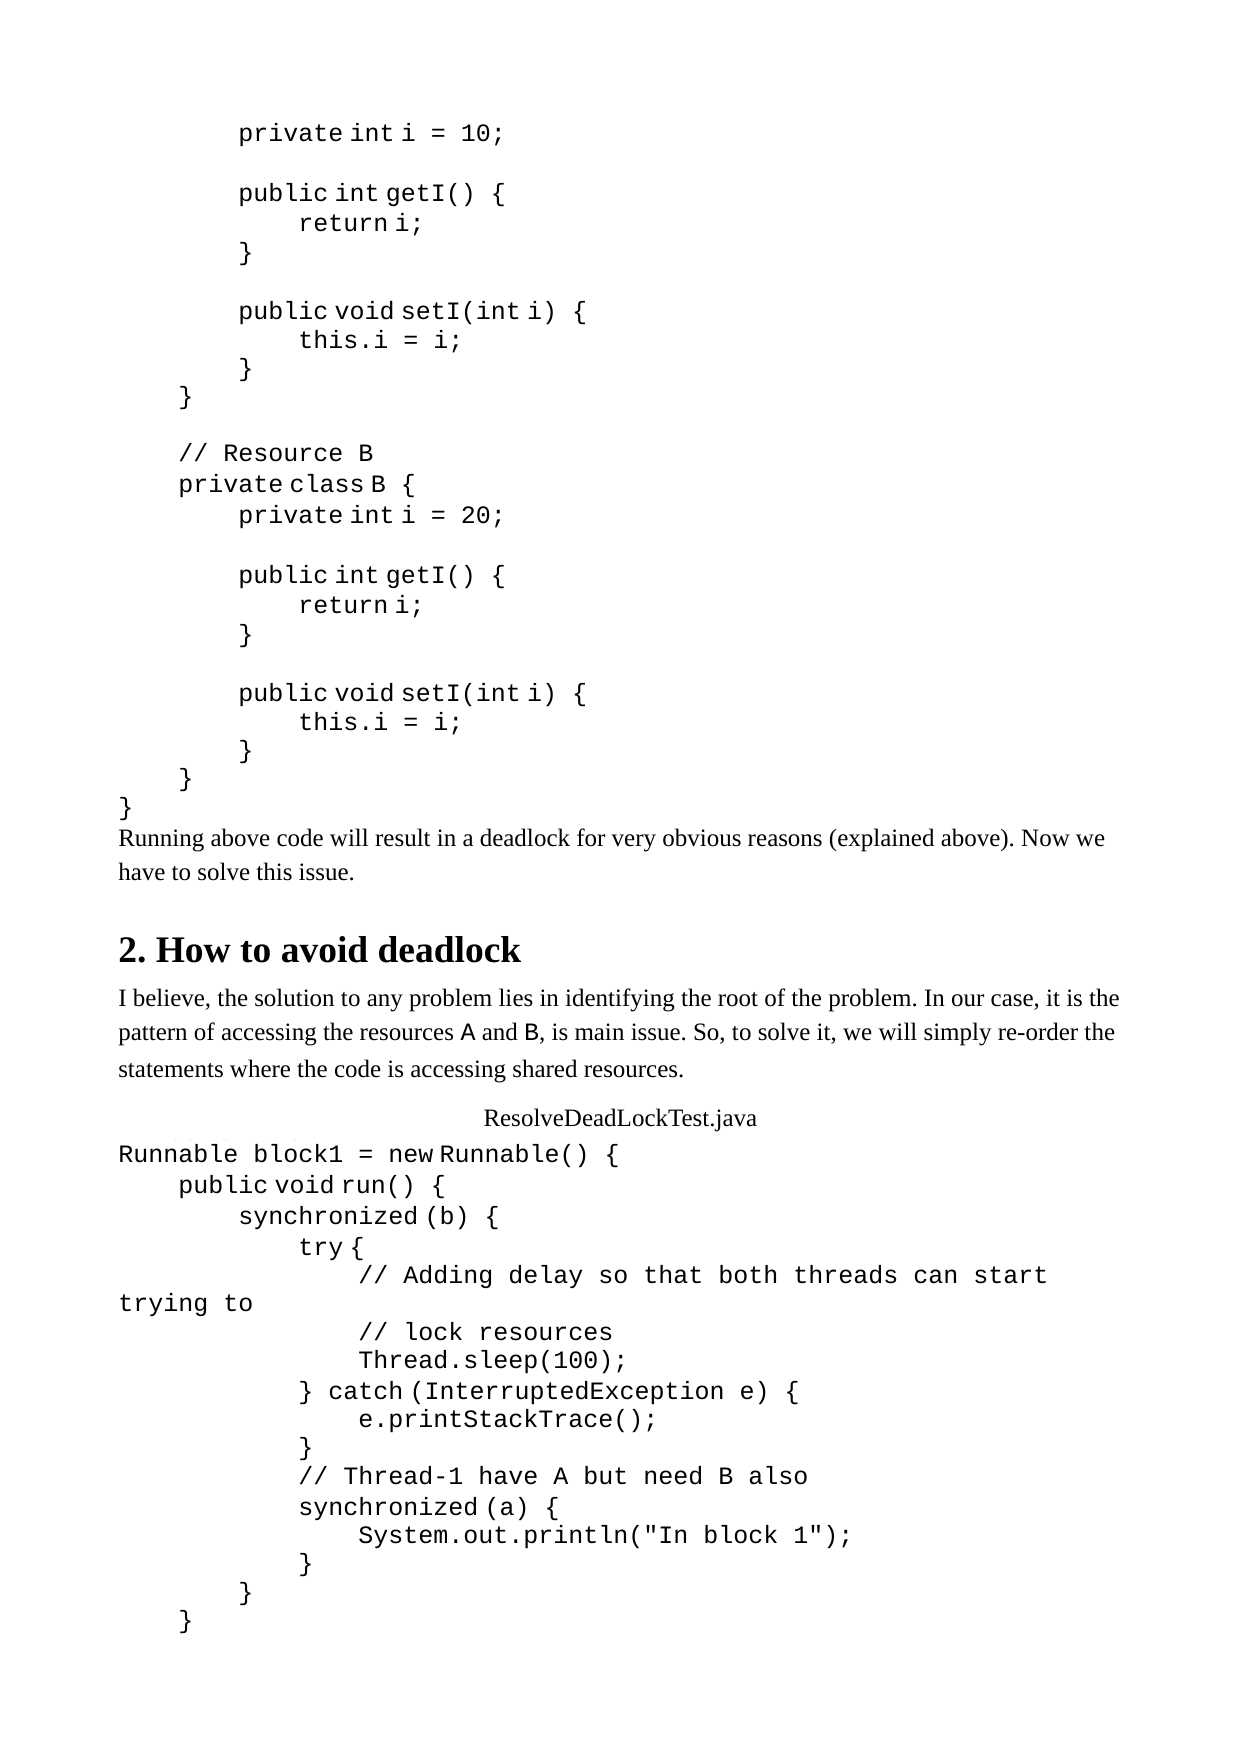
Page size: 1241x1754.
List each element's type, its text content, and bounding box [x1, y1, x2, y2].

subtitle 2. How to avoid deadlock [118, 927, 1122, 970]
text Running above code will result in a deadlock for very obvious reasons (explained above). Now we have to solve this issue. [118, 823, 1122, 886]
text I believe, the solution to any problem lies in identifying the root of the problem. In our case, it is the pattern of accessing the resources A and B, is main issue. So, to solve it, we will simply re-order the statements where the code is accessing shared resources. [118, 983, 1122, 1082]
table_header // Thread-1 Runnable block1 = new Runnable() { public void run() { synchronized (b) { try { // Adding delay so that both threads can start trying to // lock resources Thread.sleep(100); } catch (InterruptedException e) { e.printStackTrace(); } // Thread-1 have A but need B also synchronized (a) { System.out.println("In block 1"); } } } [118, 1137, 1122, 1636]
table_header private int i = 10; public int getI() { return i; } public void setI(int i) { this.i = i; } } // Resource B private class B { private int i = 20; public int getI() { return i; } public void setI(int i) { this.i = i; } } } [118, 118, 1122, 823]
text ResolveDeadLockTest.java [118, 1103, 1122, 1132]
